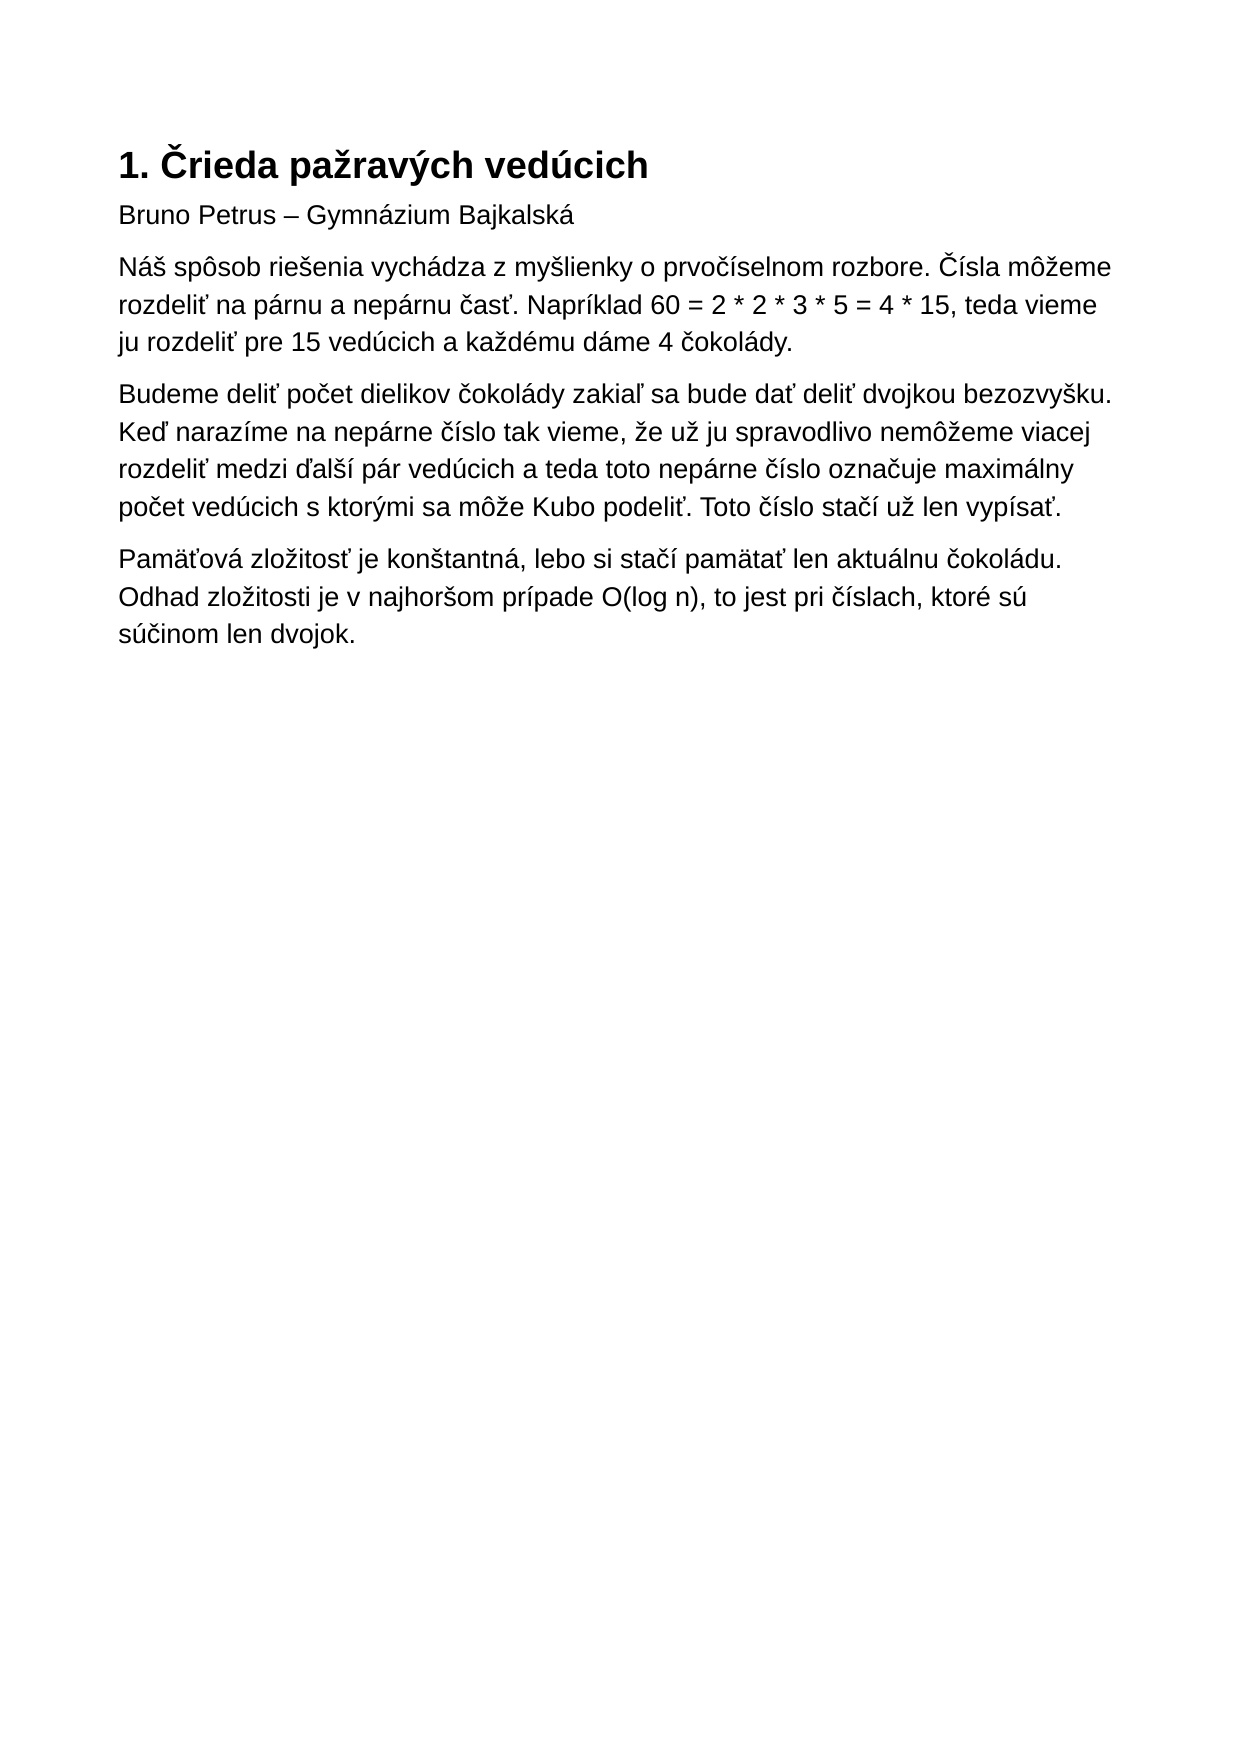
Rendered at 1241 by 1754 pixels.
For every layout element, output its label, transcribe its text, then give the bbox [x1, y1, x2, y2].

text Náš spôsob riešenia vychádza z myšlienky o prvočíselnom rozbore. Čísla môžeme rozdeliť na párnu a nepárnu časť. Napríklad 60 = 2 * 2 * 3 * 5 = 4 * 15, teda vieme ju rozdeliť pre 15 vedúcich a každému dáme 4 čokolády. [118, 251, 1122, 358]
subtitle 1. Črieda pažravých vedúcich [118, 143, 1122, 187]
text Bruno Petrus – Gymnázium Bajkalská [118, 199, 1122, 231]
text Budeme deliť počet dielikov čokolády zakiaľ sa bude dať deliť dvojkou bezozvyšku. Keď narazíme na nepárne číslo tak vieme, že už ju spravodlivo nemôžeme viacej rozdeliť medzi ďalší pár vedúcich a teda toto nepárne číslo označuje maximálny počet vedúcich s ktorými sa môže Kubo podeliť. Toto číslo stačí už len vypísať. [118, 378, 1122, 522]
text Pamäťová zložitosť je konštantná, lebo si stačí pamätať len aktuálnu čokoládu. Odhad zložitosti je v najhoršom prípade O(log n), to jest pri číslach, ktoré sú súčinom len dvojok. [118, 543, 1122, 649]
